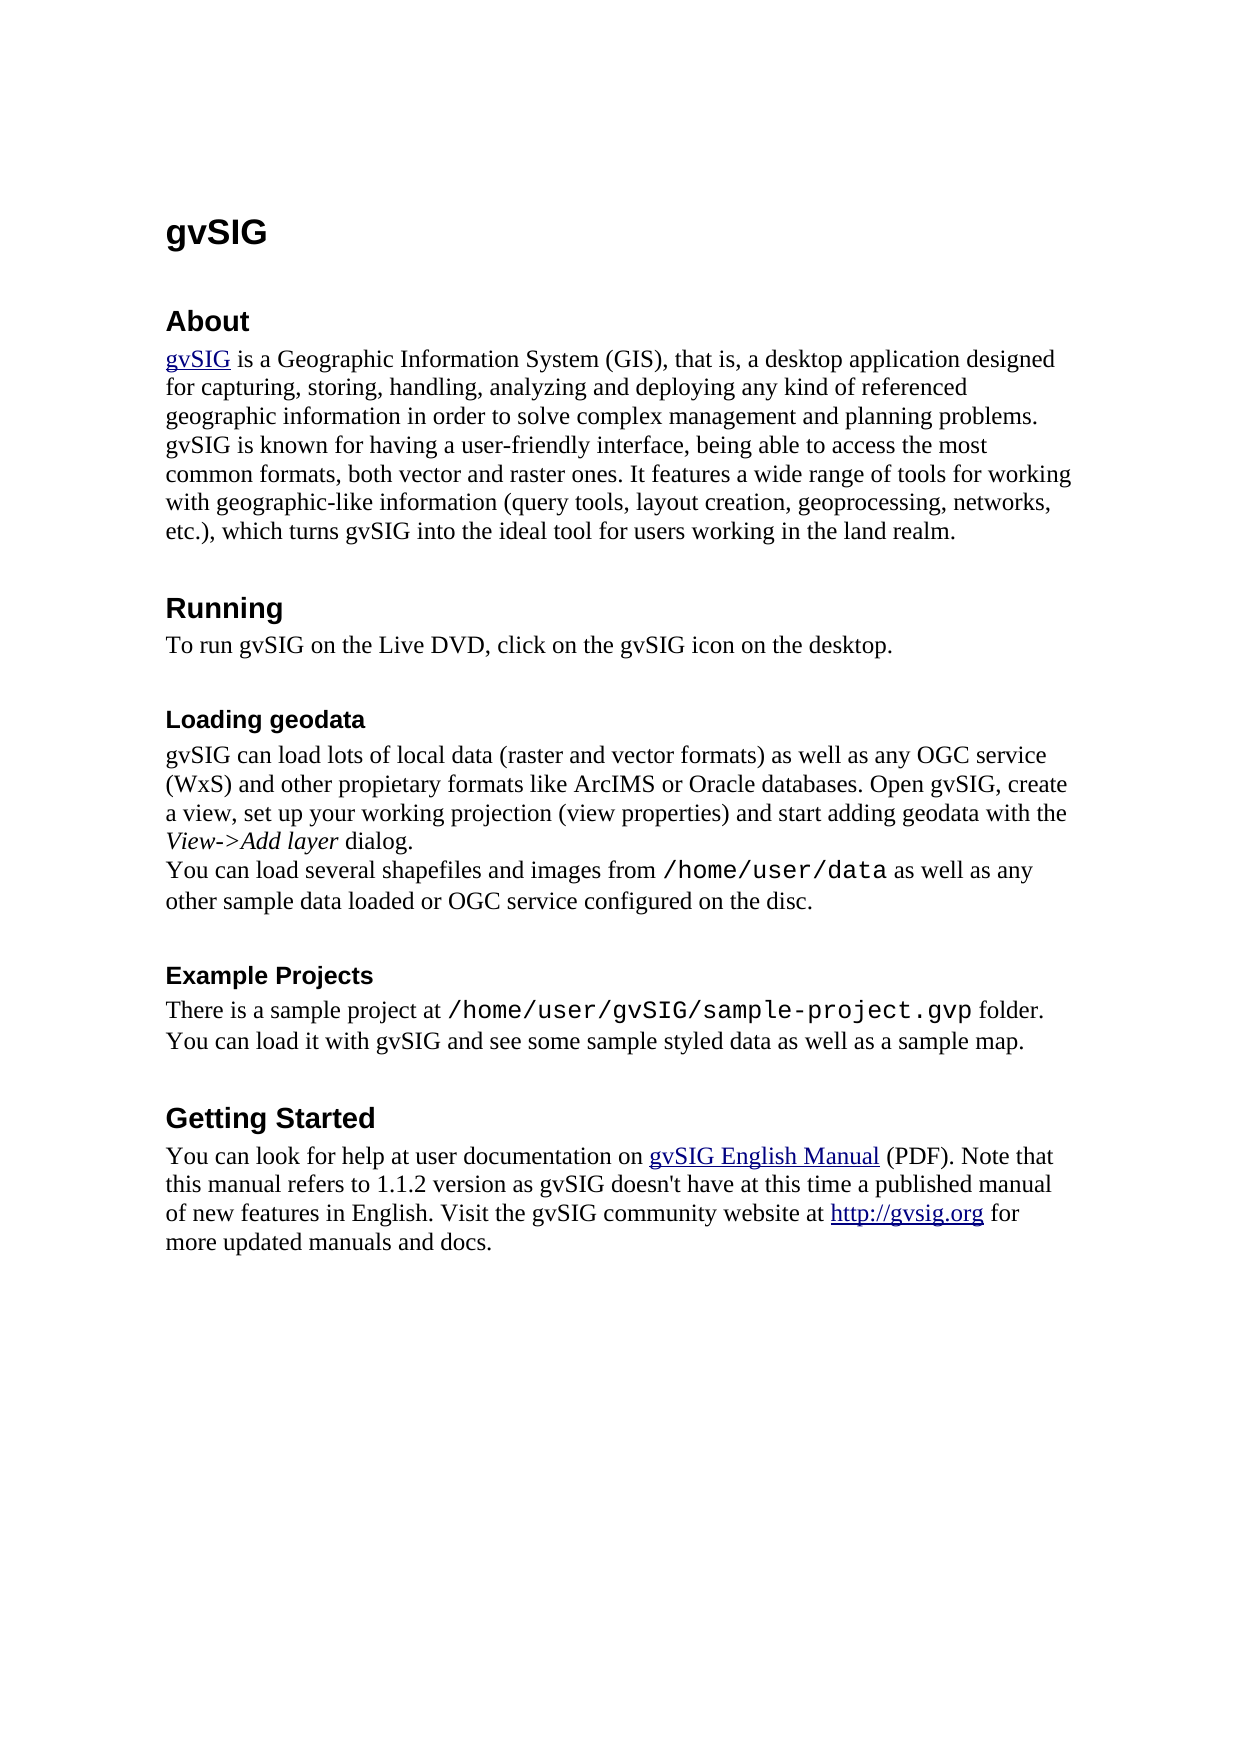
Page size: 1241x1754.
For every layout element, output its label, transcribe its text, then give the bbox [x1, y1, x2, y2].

subtitle About [165, 304, 1075, 337]
subtitle Loading geodata [165, 705, 1075, 734]
text To run gvSIG on the Live DVD, click on the gvSIG icon on the desktop. [165, 631, 1075, 659]
subtitle gvSIG [165, 211, 1075, 252]
subtitle Running [165, 591, 1075, 624]
text You can load several shapefiles and images from /home/user/data as well as any other sample data loaded or OGC service configured on the disc. [165, 855, 1075, 915]
text gvSIG is a Geographic Information System (GIS), that is, a desktop application designed for capturing, storing, handling, analyzing and deploying any kind of referenced geographic information in order to solve complex management and planning problems. gvSIG is known for having a user-friendly interface, being able to access the most common formats, both vector and raster ones. It features a wide range of tools for working with geographic-like information (query tools, layout creation, geoprocessing, networks, etc.), which turns gvSIG into the ideal tool for users working in the land realm. [165, 344, 1075, 545]
text gvSIG can load lots of local data (raster and vector formats) as well as any OGC service (WxS) and other propietary formats like ArcIMS or Oracle databases. Open gvSIG, create a view, set up your working projection (view properties) and start adding geodata with the View->Add layer dialog. [165, 740, 1075, 855]
text You can look for help at user documentation on gvSIG English Manual (PDF). Note that this manual refers to 1.1.2 version as gvSIG doesn't have at this time a published manual of new features in English. Visit the gvSIG community website at http://gvsig.org for more updated manuals and docs. [165, 1141, 1075, 1256]
subtitle Example Projects [165, 961, 1075, 989]
subtitle Getting Started [165, 1101, 1075, 1134]
text There is a sample project at /home/user/gvSIG/sample-project.gvp folder. You can load it with gvSIG and see some sample styled data as well as a sample map. [165, 996, 1075, 1055]
